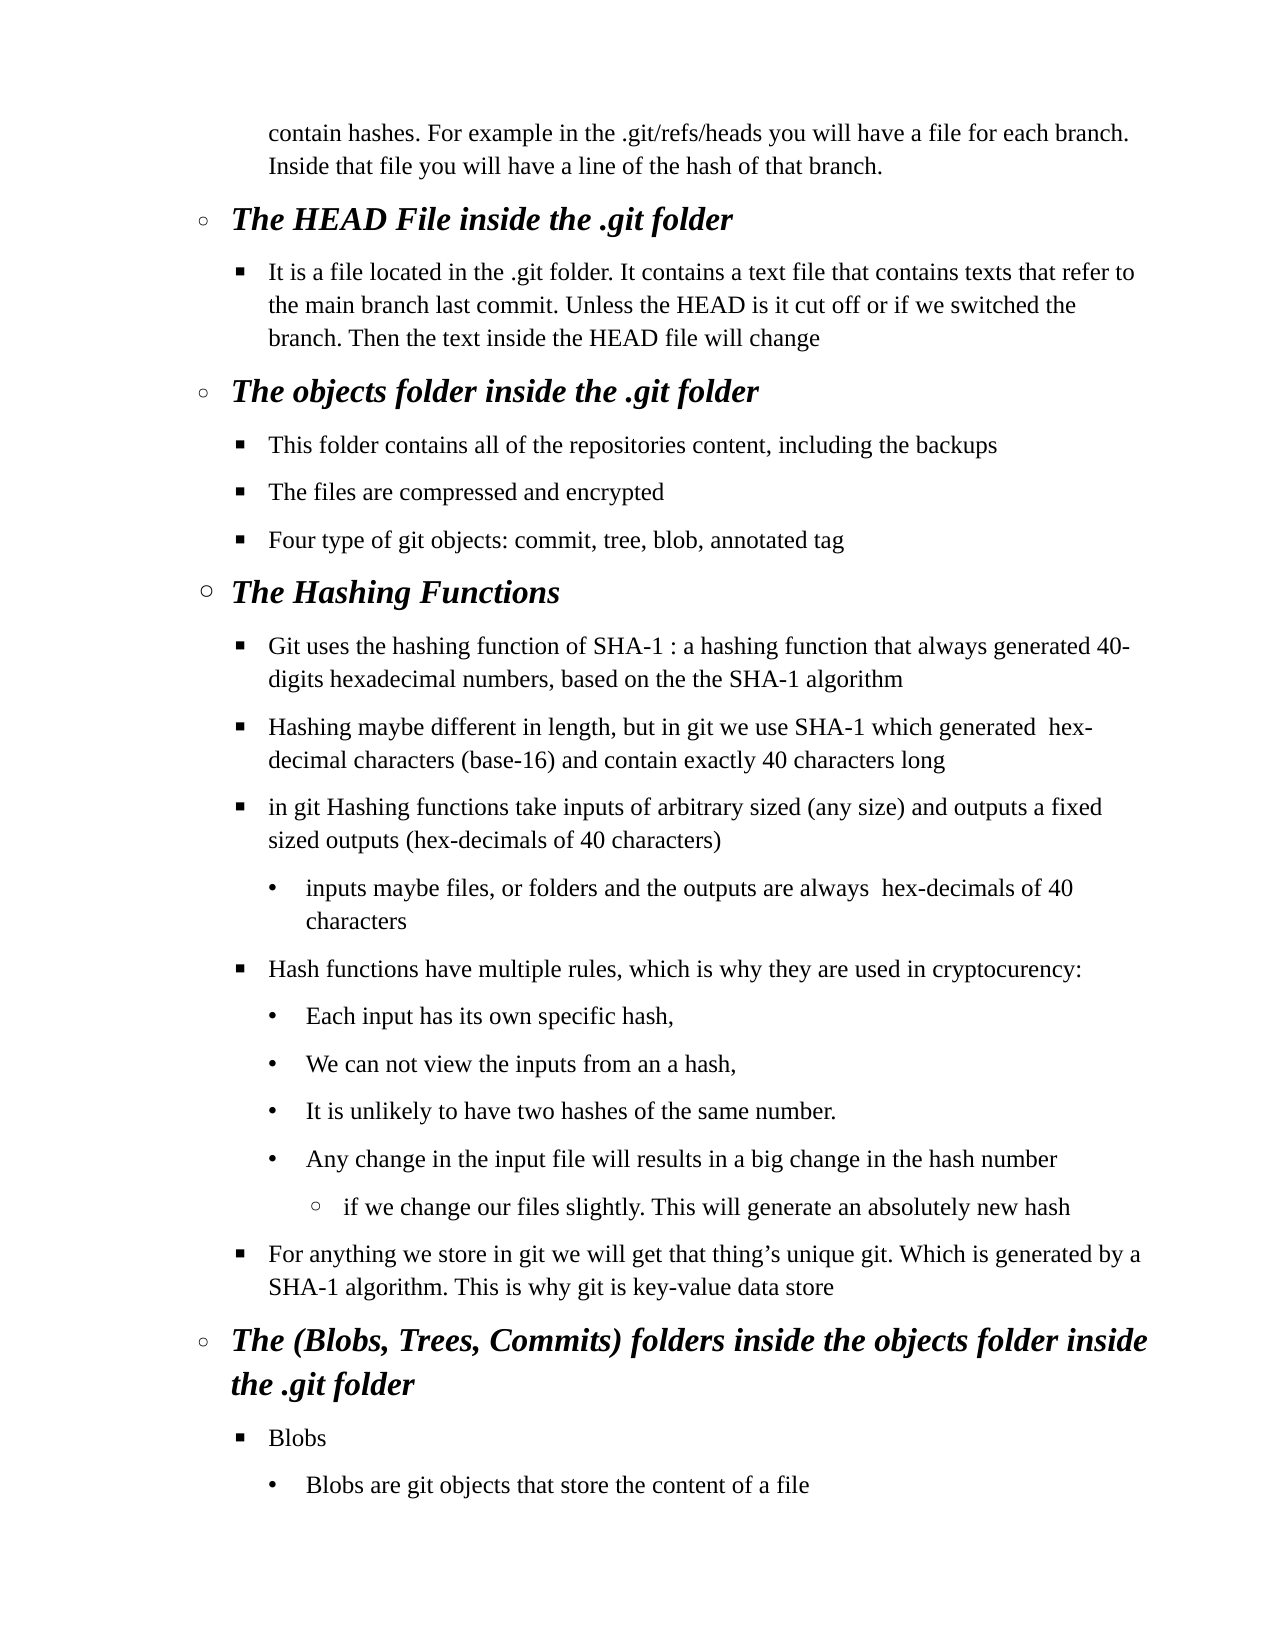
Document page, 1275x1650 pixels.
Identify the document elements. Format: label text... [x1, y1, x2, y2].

list The objects folder inside the .git folder [193, 371, 1157, 409]
list We can not view the inputs from an a hash, [268, 1049, 1157, 1078]
list It is a file located in the .git folder. It contains a text file that contains texts that refer to the main branch last commit. Unless the HEAD is it cut off or if we switched the branch. Then the text inside the HEAD file will change [231, 257, 1157, 352]
list Git uses the hashing function of SHA-1 : a hashing function that always generated 40-digits hexadecimal numbers, based on the the SHA-1 algorithm [231, 631, 1157, 693]
list Hash functions have multiple rules, which is why they are used in cryptocurency: [231, 954, 1157, 982]
list Hashing maybe different in length, but in git we use SHA-1 which generated hex-decimal characters (base-16) and contain exactly 40 characters long [231, 712, 1157, 773]
list Blobs [231, 1423, 1157, 1451]
list The Hashing Functions [193, 572, 1157, 611]
list Each input has its own specific hash, [268, 1001, 1157, 1030]
list This folder contains all of the repositories content, including the backups [231, 430, 1157, 458]
list It is unlikely to have two hashes of the same number. [268, 1096, 1157, 1125]
list in git Hashing functions take inputs of arbitrary sized (any size) and outputs a fixed sized outputs (hex-decimals of 40 characters) [231, 792, 1157, 854]
list Any change in the input file will results in a big change in the hash number [268, 1144, 1157, 1173]
list inputs maybe files, or folders and the outputs are always hex-decimals of 40 characters [268, 873, 1157, 935]
list The files are compressed and encrypted [231, 477, 1157, 506]
list Four type of git objects: commit, tree, blob, annotated tag [231, 525, 1157, 554]
list contain hashes. For example in the .git/refs/heads you will have a file for each branch. Inside that file you will have a line of the hash of that branch. [231, 118, 1157, 180]
list The HEAD File inside the .git folder [193, 199, 1157, 237]
list The (Blobs, Trees, Commits) folders inside the objects folder inside the .git folder [193, 1320, 1157, 1402]
list Blobs are git objects that store the content of a file [268, 1470, 1157, 1499]
list if we change our files slightly. This will generate an absolutely new hash [306, 1192, 1157, 1220]
list For anything we store in git we will get that thing’s unique git. Which is generated by a SHA-1 algorithm. This is why git is key-value data store [231, 1239, 1157, 1301]
